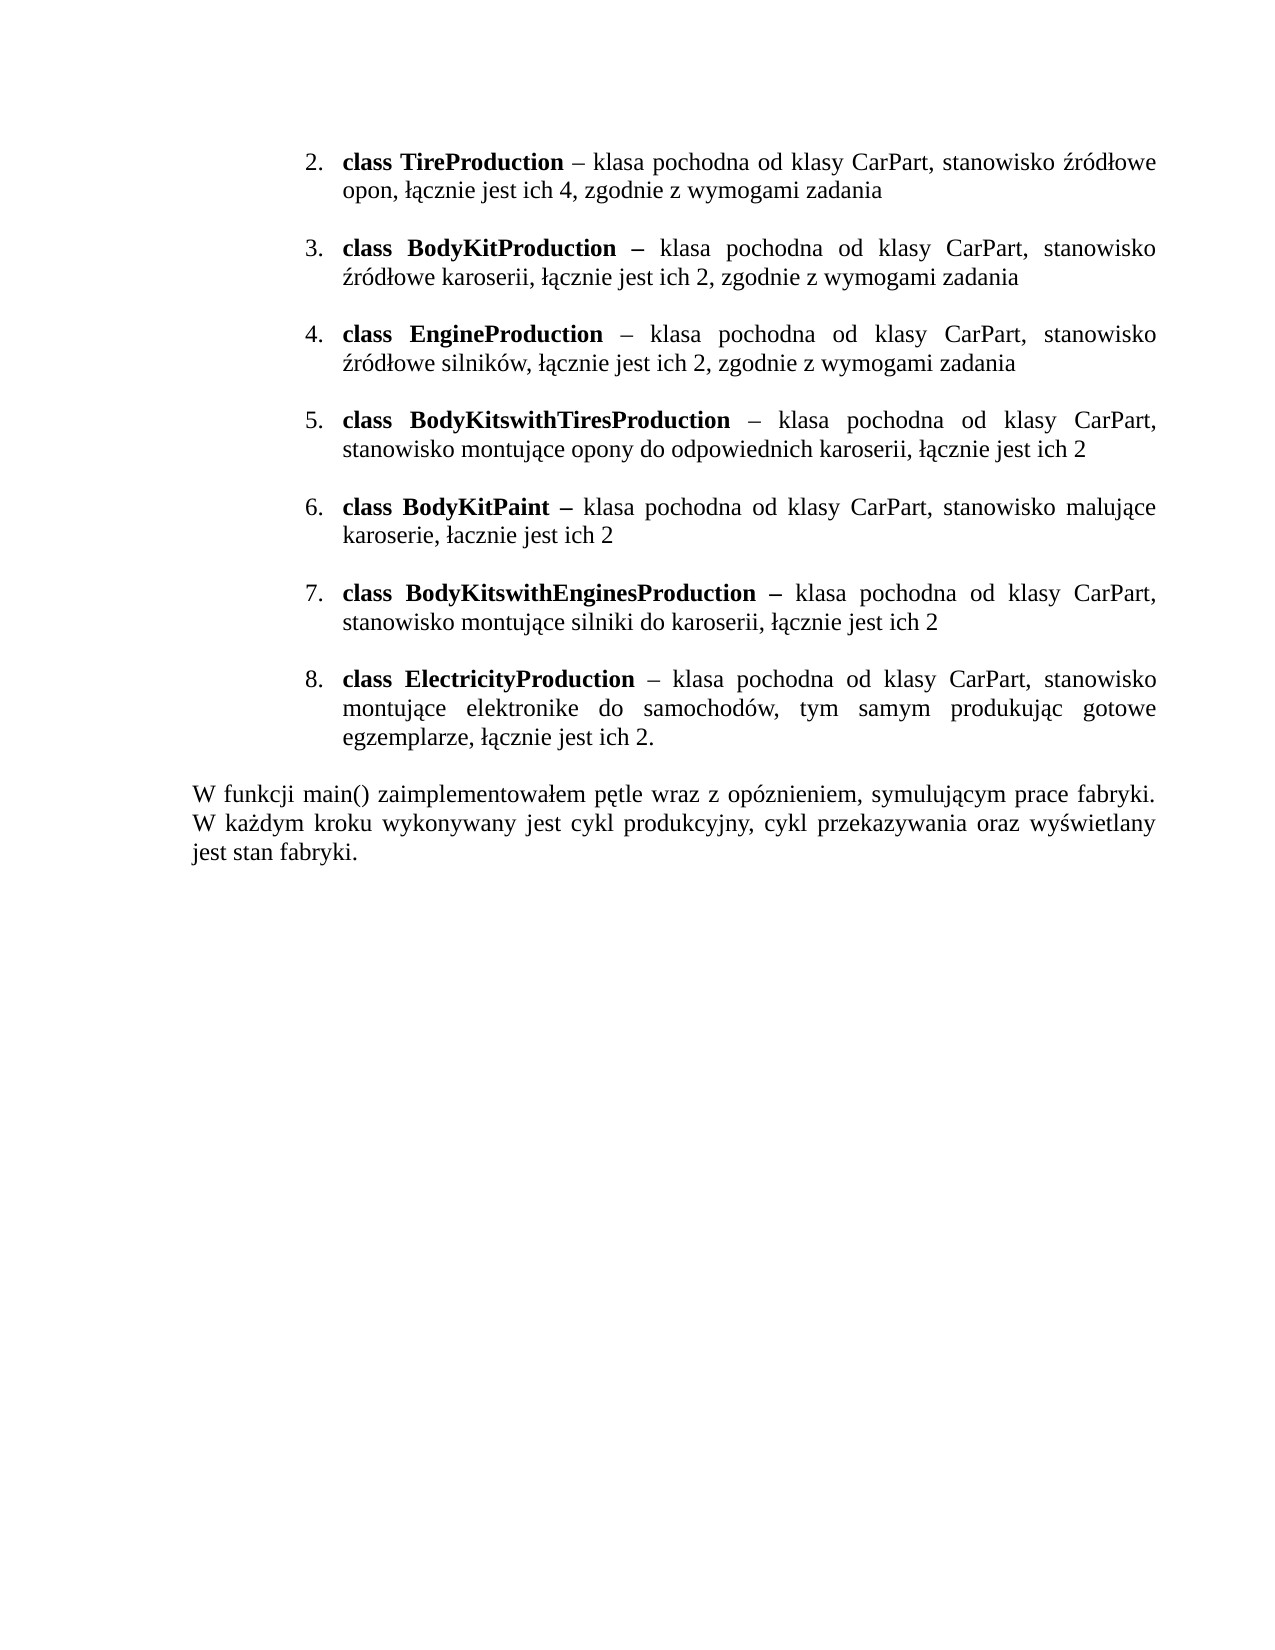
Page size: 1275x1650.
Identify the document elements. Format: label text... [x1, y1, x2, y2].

list class EngineProduction – klasa pochodna od klasy CarPart, stanowisko źródłowe silników, łącznie jest ich 2, zgodnie z wymogami zadania [305, 319, 1157, 377]
list class BodyKitswithEnginesProduction – klasa pochodna od klasy CarPart, stanowisko montujące silniki do karoserii, łącznie jest ich 2 [305, 578, 1157, 636]
list class BodyKitPaint – klasa pochodna od klasy CarPart, stanowisko malujące karoserie, łacznie jest ich 2 [305, 492, 1157, 549]
list class BodyKitProduction – klasa pochodna od klasy CarPart, stanowisko źródłowe karoserii, łącznie jest ich 2, zgodnie z wymogami zadania [305, 233, 1157, 291]
list class ElectricityProduction – klasa pochodna od klasy CarPart, stanowisko montujące elektronike do samochodów, tym samym produkując gotowe egzemplarze, łącznie jest ich 2. [305, 664, 1157, 751]
text W funkcji main() zaimplementowałem pętle wraz z opóznieniem, symulującym prace fabryki. W każdym kroku wykonywany jest cykl produkcyjny, cykl przekazywania oraz wyświetlany jest stan fabryki. [192, 779, 1157, 866]
list class TireProduction – klasa pochodna od klasy CarPart, stanowisko źródłowe opon, łącznie jest ich 4, zgodnie z wymogami zadania [305, 147, 1157, 204]
list class BodyKitswithTiresProduction – klasa pochodna od klasy CarPart, stanowisko montujące opony do odpowiednich karoserii, łącznie jest ich 2 [305, 406, 1157, 463]
